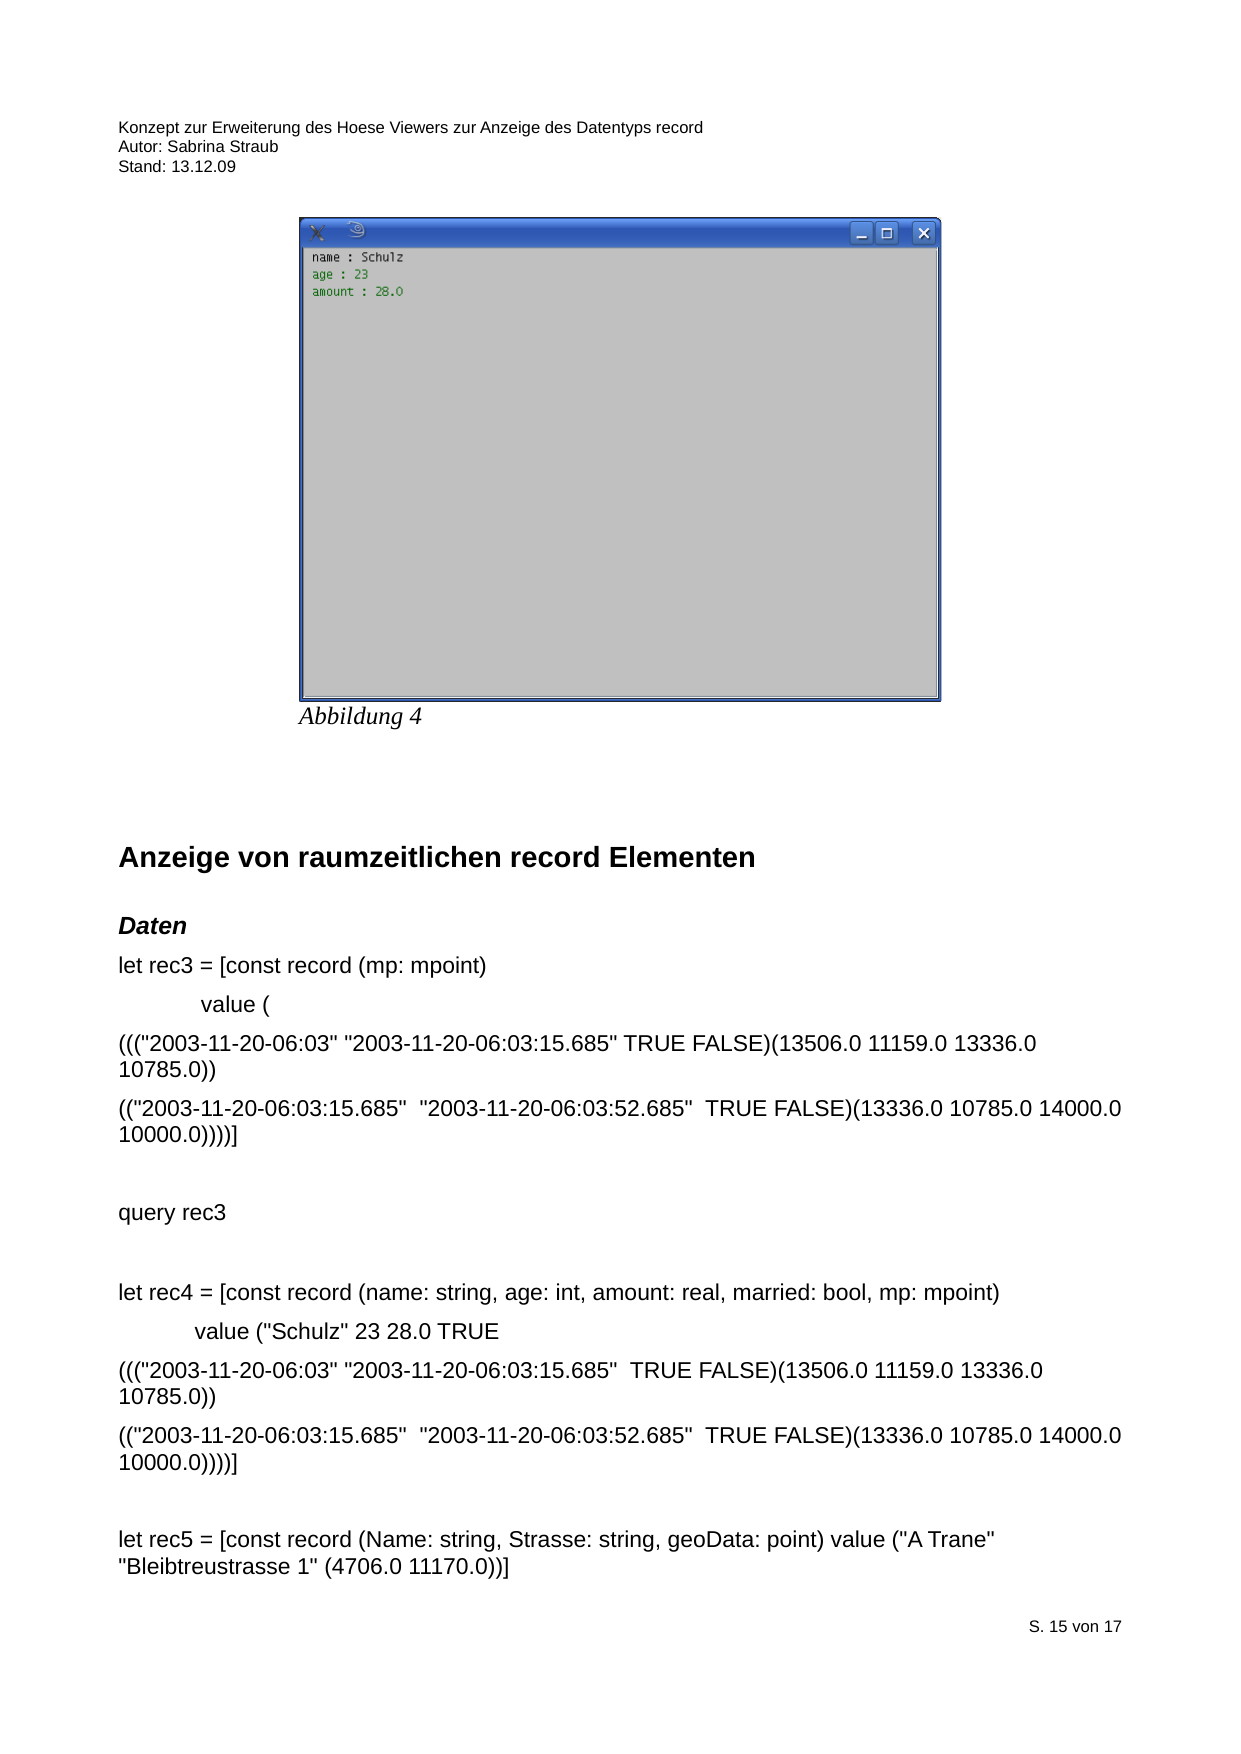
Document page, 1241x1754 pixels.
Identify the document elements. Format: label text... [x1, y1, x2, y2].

text query rec3 [118, 1199, 1122, 1226]
text let rec3 = [const record (mp: mpoint) [118, 952, 1122, 978]
text let rec4 = [const record (name: string, age: int, amount: real, married: bool, mp: mpoint) [118, 1279, 1122, 1306]
text (("2003-11-20-06:03:15.685" "2003-11-20-06:03:52.685" TRUE FALSE)(13336.0 10785.0 14000.0 10000.0))))] [118, 1422, 1122, 1475]
text ((("2003-11-20-06:03" "2003-11-20-06:03:15.685" TRUE FALSE)(13506.0 11159.0 13336.0 10785.0)) [118, 1357, 1122, 1410]
text ((("2003-11-20-06:03" "2003-11-20-06:03:15.685" TRUE FALSE)(13506.0 11159.0 13336.0 10785.0)) [118, 1030, 1122, 1083]
text let rec5 = [const record (Name: string, Strasse: string, geoData: point) value ("A Trane" "Bleibtreustrasse 1" (4706.0 11170.0))] [118, 1526, 1122, 1579]
text value ( [118, 991, 1122, 1017]
picture [299, 217, 942, 702]
subtitle Daten [118, 911, 1122, 940]
text value ("Schulz" 23 28.0 TRUE [118, 1318, 1122, 1344]
subtitle Anzeige von raumzeitlichen record Elementen [118, 840, 1122, 874]
text Abbildung 4 [299, 702, 941, 730]
text (("2003-11-20-06:03:15.685" "2003-11-20-06:03:52.685" TRUE FALSE)(13336.0 10785.0 14000.0 10000.0))))] [118, 1095, 1122, 1148]
